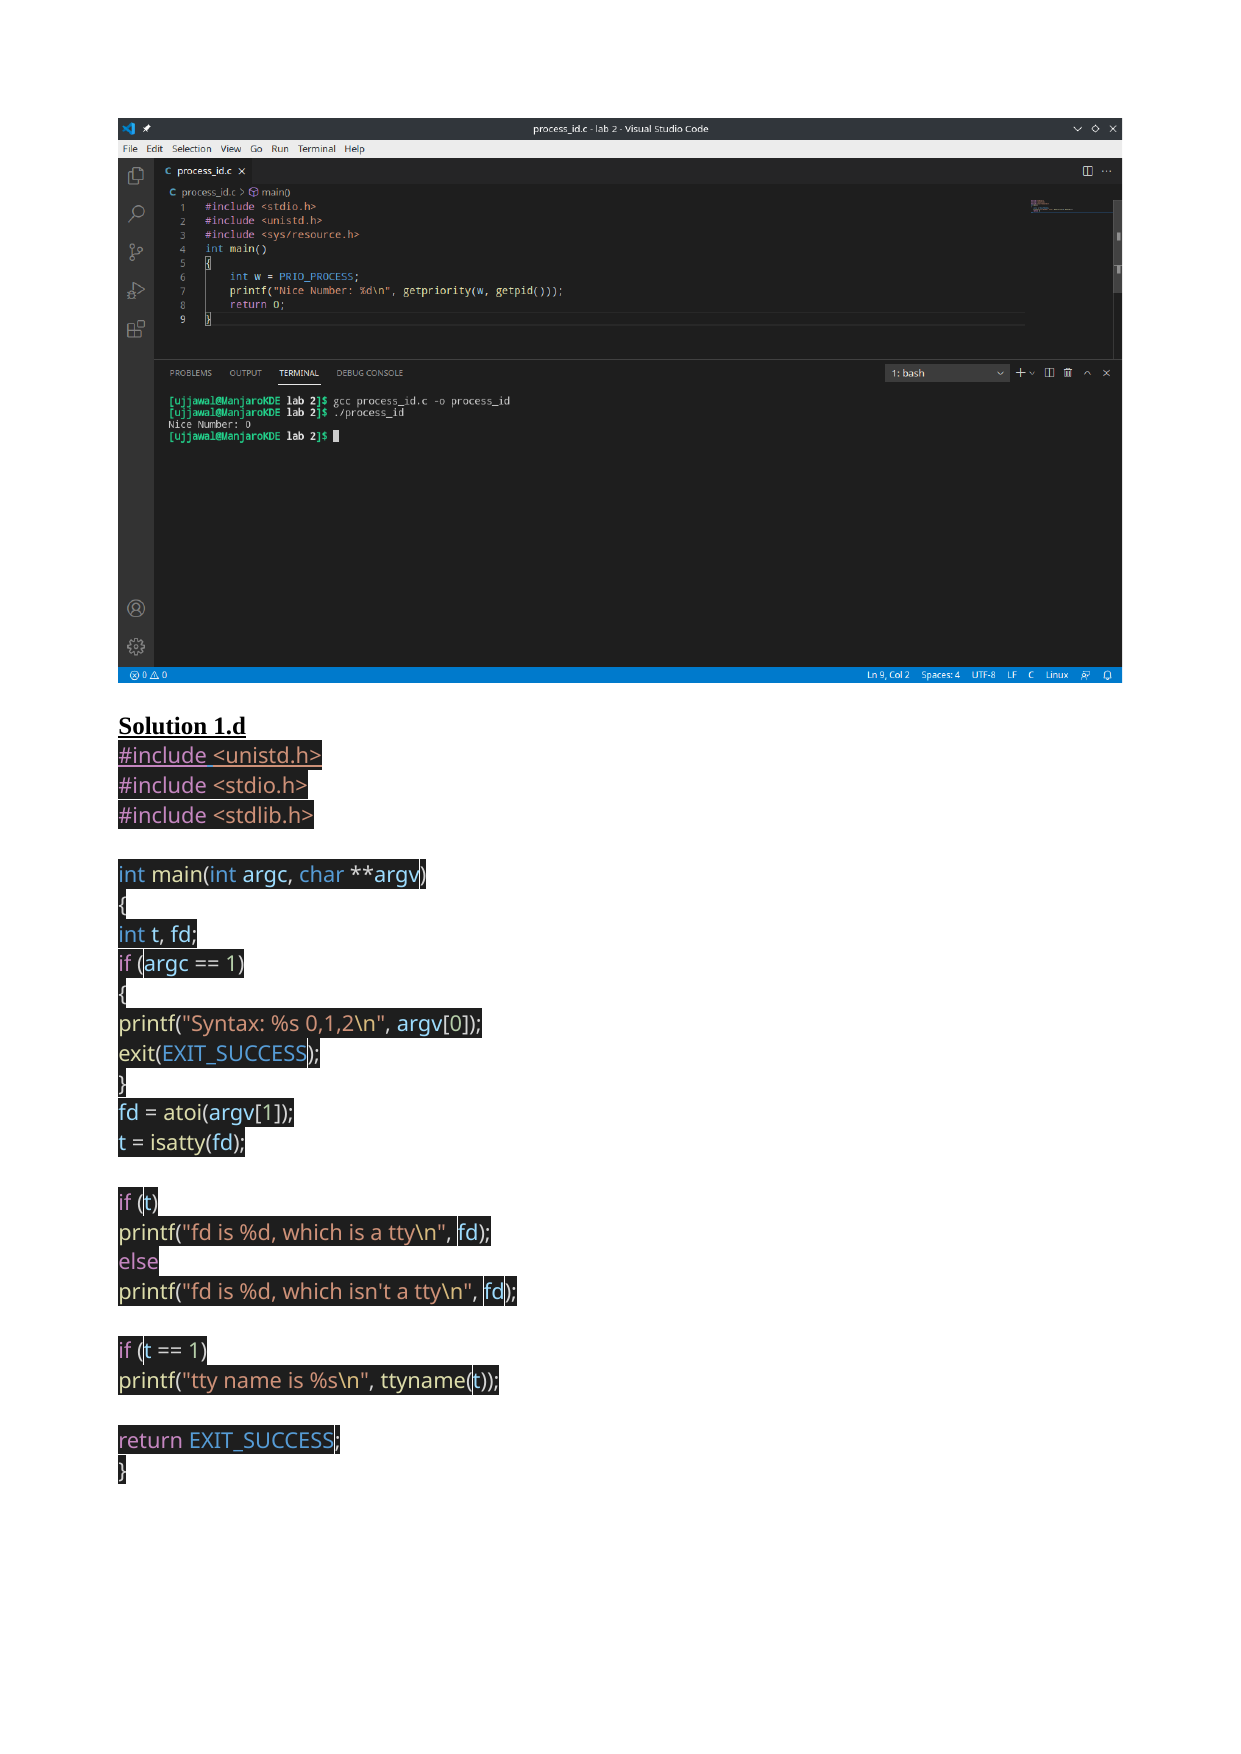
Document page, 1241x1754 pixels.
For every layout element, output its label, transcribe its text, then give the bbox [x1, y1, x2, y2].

text int main(int argc, char **argv) [118, 859, 1122, 889]
text } [118, 1068, 1122, 1097]
text printf("fd is %d, which is a tty\n", fd); [118, 1216, 1122, 1246]
text t = isatty(fd); [118, 1127, 1122, 1157]
text #include <stdio.h> [118, 770, 1122, 799]
text #include <stdlib.h> [118, 799, 1122, 829]
picture [118, 118, 1123, 683]
text if (t) [118, 1187, 1122, 1216]
text if (argc == 1) [118, 948, 1122, 978]
text { [118, 978, 1122, 1008]
text if (t == 1) [118, 1336, 1122, 1365]
text Solution 1.d [118, 711, 1122, 740]
text #include <unistd.h> [118, 740, 1122, 770]
text } [118, 1454, 1122, 1484]
text { [118, 889, 1122, 919]
text fd = atoi(argv[1]); [118, 1097, 1122, 1127]
text printf("tty name is %s\n", ttyname(t)); [118, 1365, 1122, 1395]
text else [118, 1246, 1122, 1276]
text printf("Syntax: %s 0,1,2\n", argv[0]); [118, 1008, 1122, 1038]
text int t, fd; [118, 919, 1122, 948]
text printf("fd is %d, which isn't a tty\n", fd); [118, 1276, 1122, 1306]
text return EXIT_SUCCESS; [118, 1425, 1122, 1454]
text exit(EXIT_SUCCESS); [118, 1038, 1122, 1068]
